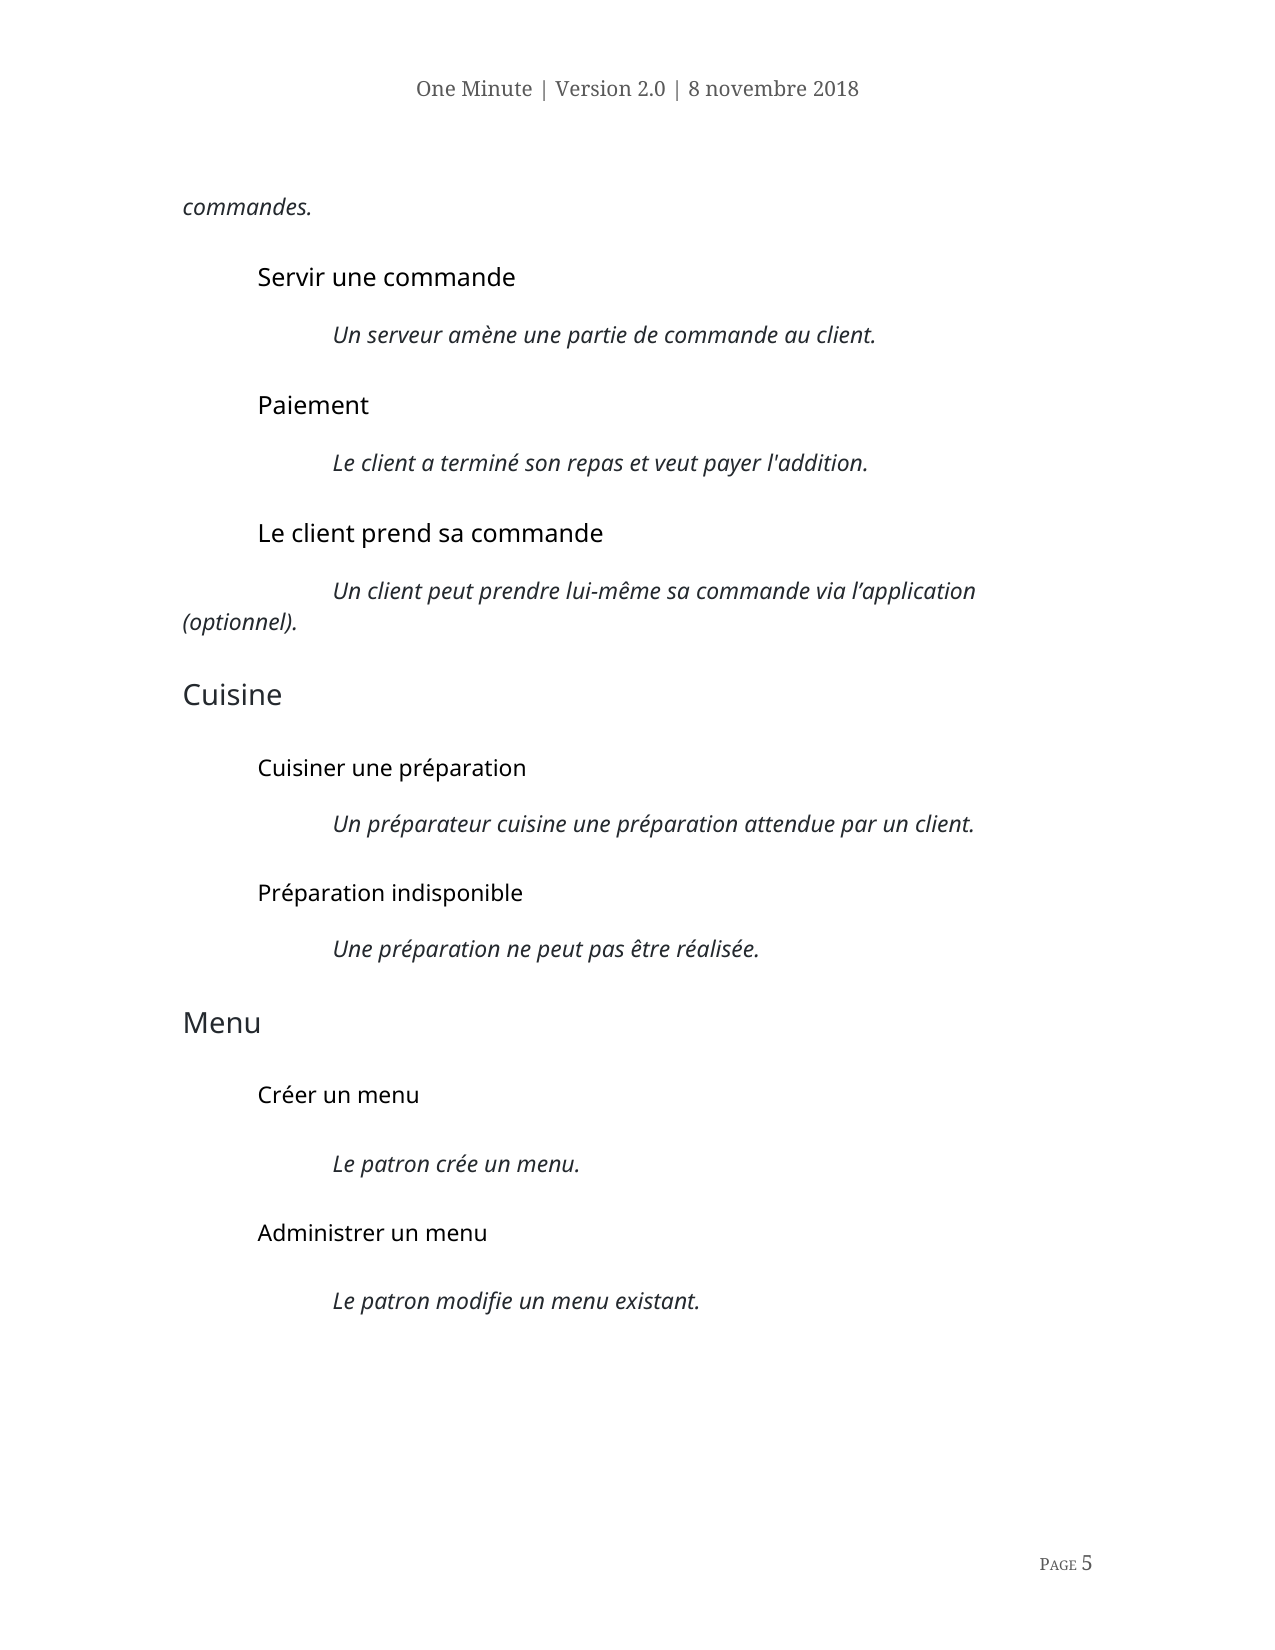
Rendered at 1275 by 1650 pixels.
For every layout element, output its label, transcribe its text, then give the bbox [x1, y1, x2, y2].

text Le client a terminé son repas et veut payer l'addition. [257, 447, 1093, 478]
subtitle Le patron crée un menu. [257, 1148, 1093, 1179]
text Un client peut prendre lui-même sa commande via l’application (optionnel). [182, 575, 1093, 637]
subtitle Paiement [182, 388, 1093, 422]
text Un préparateur cuisine une préparation attendue par un client. [182, 808, 1093, 839]
subtitle Servir une commande [182, 260, 1093, 294]
subtitle Créer un menu [182, 1079, 1093, 1110]
text Une préparation ne peut pas être réalisée. [182, 933, 1093, 964]
text Un serveur amène une partie de commande au client. [182, 319, 1093, 350]
subtitle Administrer un menu [182, 1217, 1093, 1248]
subtitle Préparation indisponible [182, 877, 1093, 908]
subtitle Cuisiner une préparation [182, 752, 1093, 783]
subtitle Le patron modifie un menu existant. [257, 1285, 1093, 1317]
text commandes. [182, 191, 1093, 222]
subtitle Menu [182, 1002, 1093, 1042]
subtitle Cuisine [182, 675, 1093, 714]
subtitle Le client prend sa commande [182, 516, 1093, 550]
